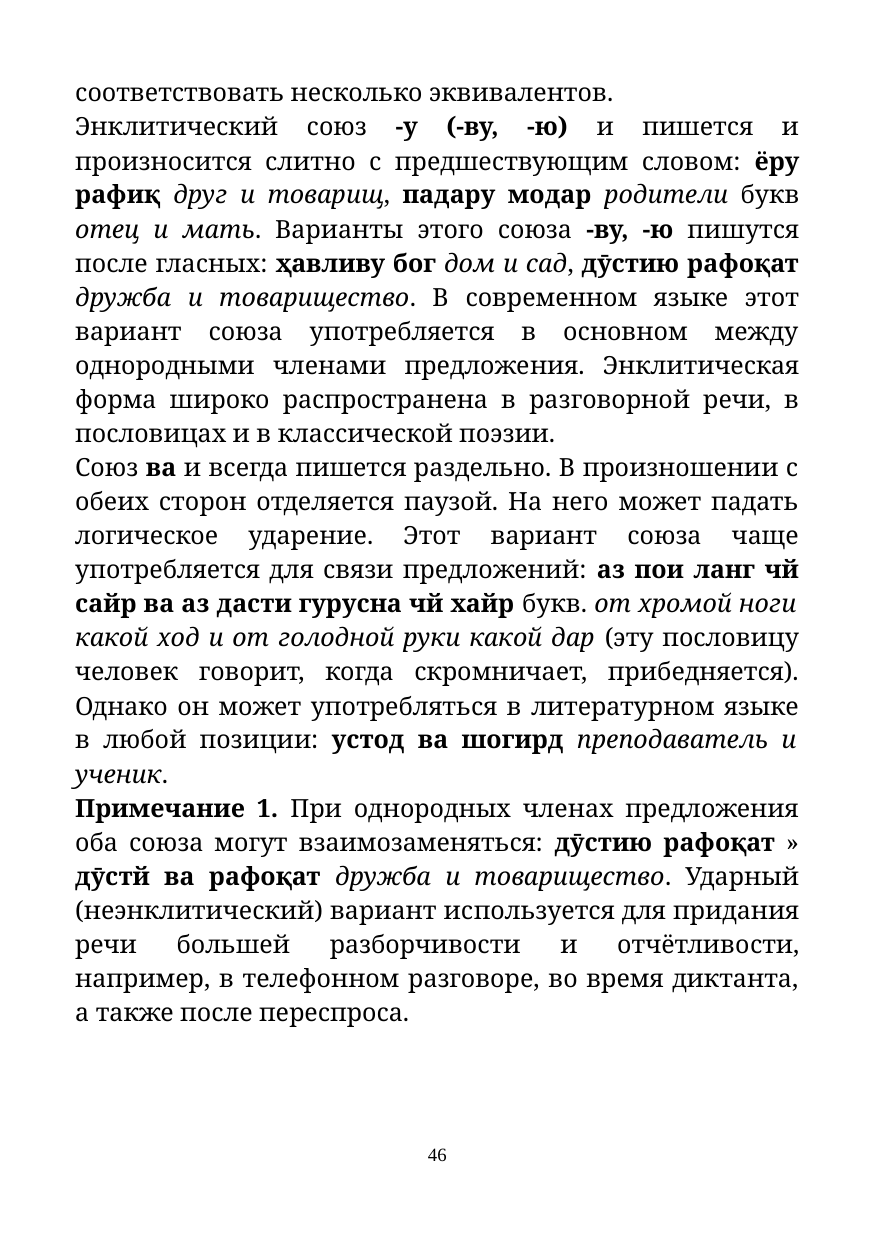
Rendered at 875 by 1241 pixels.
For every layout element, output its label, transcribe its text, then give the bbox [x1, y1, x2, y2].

text Примечание 1. При однородных членах предложения оба союза могут взаимозаменяться: дӯстию рафоқат » дӯстй ва рафоқат дружба и товарищество. Ударный (неэнклитический) вариант ис­пользуется для придания речи большей разборчивости и отчётливо­сти, например, в телефонном разговоре, во время диктанта, а также после переспроса. [75, 790, 799, 1029]
text Энклитический союз -у (-ву, -ю) и пишется и произносится слитно с предшествующим словом: ёру рафиқ друг и товарищ, падару мо­дар родители букв отец и мать. Варианты этого союза -ву, -ю пи­шутся после гласных: ҳавливу бог дом и сад, дӯстию рафоқат дружба и товарищество. В современном языке этот вариант союза употребляется в основном между однородными членами предложе­ния. Энклитическая форма широко распространена в раз­говорной речи, в пословицах и в классической поэзии. [75, 109, 799, 450]
text Союз ва и всегда пишется раздельно. В произношении с обеих сто­рон отделяется паузой. На него может падать логическое ударение. Этот вариант союза чаще употребляется для связи предложений: аз пои ланг чй сайр ва аз дасти гурусна чй хайр букв. от хромой ноги какой ход и от голодной руки какой дар (эту пословицу человек говорит, когда скромничает, прибедняется). Однако он может упо­требляться в литературном языке в любой позиции: устод ва шо­гирд преподаватель и ученик. [75, 450, 799, 790]
text соответствовать несколько эквивалентов. [75, 75, 799, 109]
